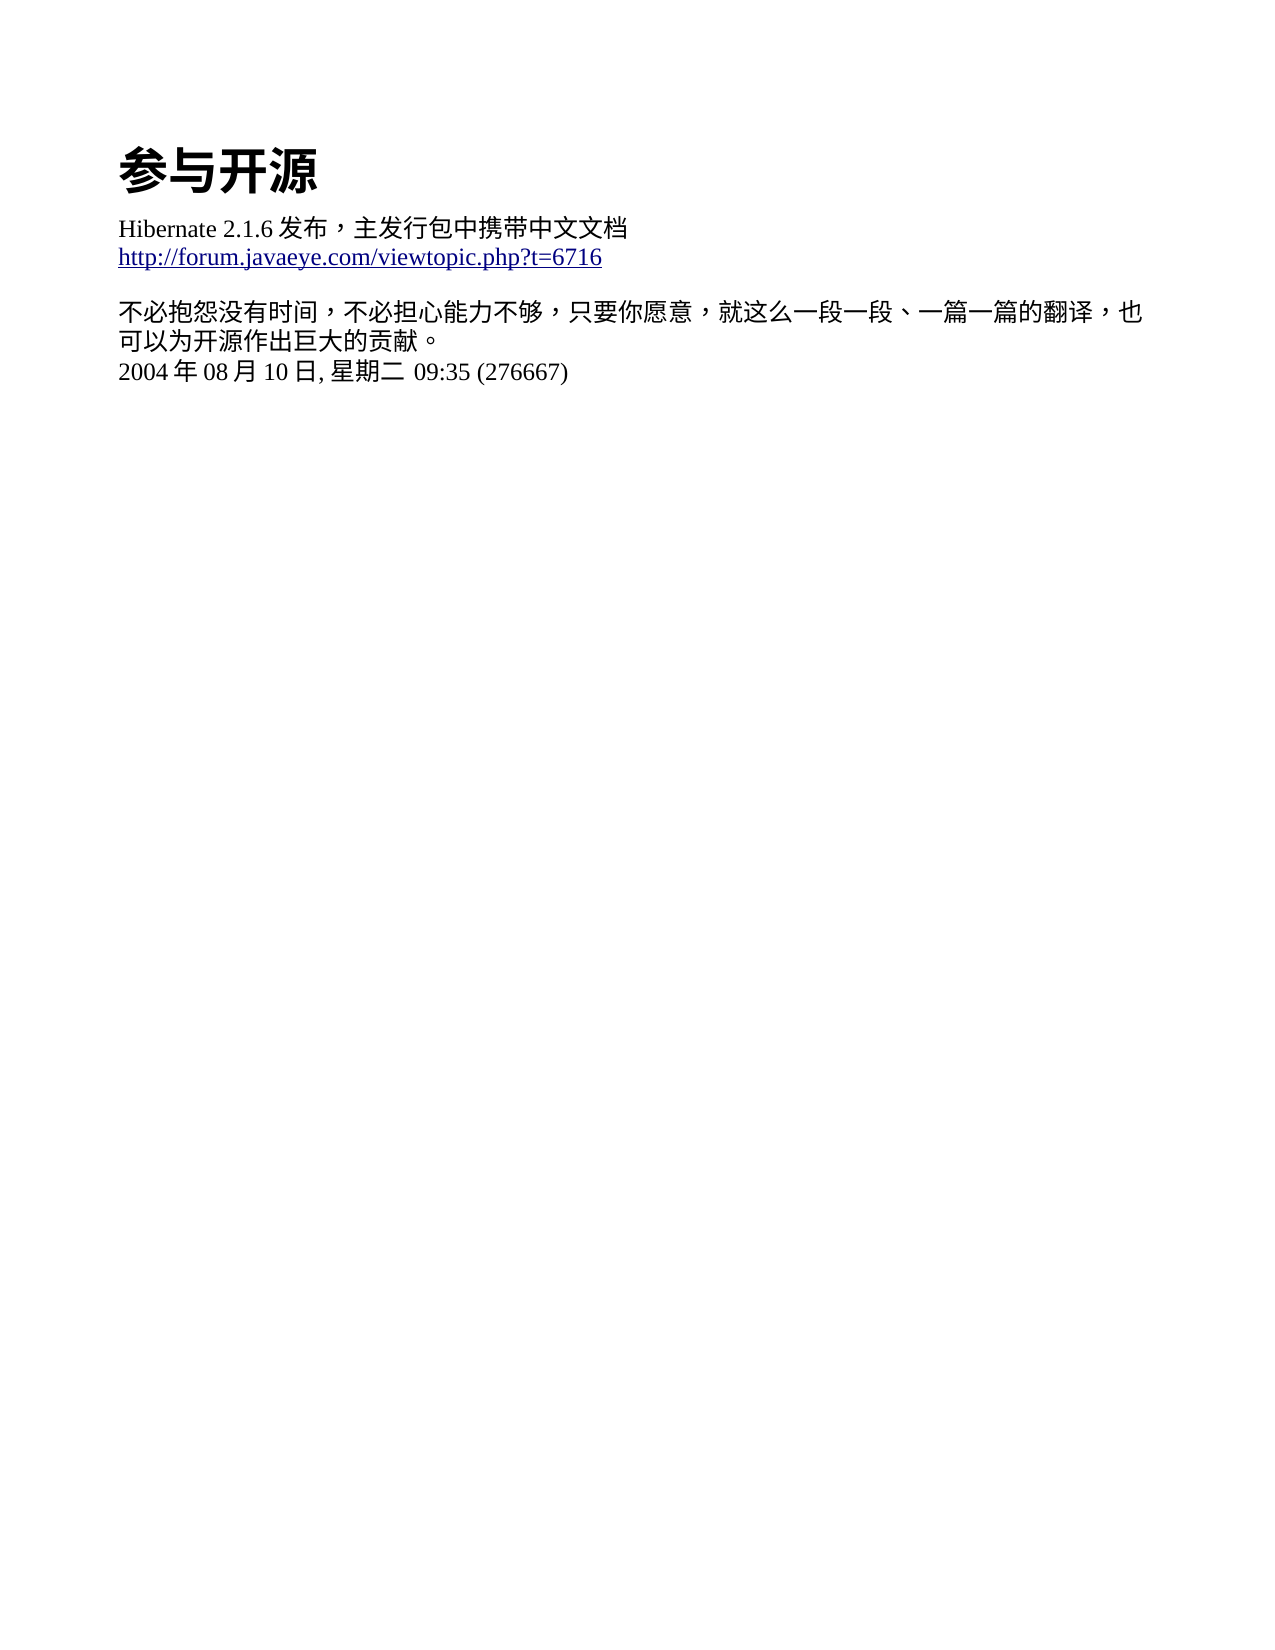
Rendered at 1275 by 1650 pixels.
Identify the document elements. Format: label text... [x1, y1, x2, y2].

text http://forum.javaeye.com/viewtopic.php?t=6716 [118, 243, 1157, 271]
text 不必抱怨没有时间，不必担心能力不够，只要你愿意，就这么一段一段、一篇一篇的翻译，也可以为开源作出巨大的贡献。 [118, 298, 1157, 357]
text Hibernate 2.1.6发布，主发行包中携带中文文档 [118, 214, 1157, 243]
text 2004年08月10日, 星期二 09:35 (276667) [118, 357, 1157, 386]
subtitle 参与开源 [118, 143, 1157, 201]
